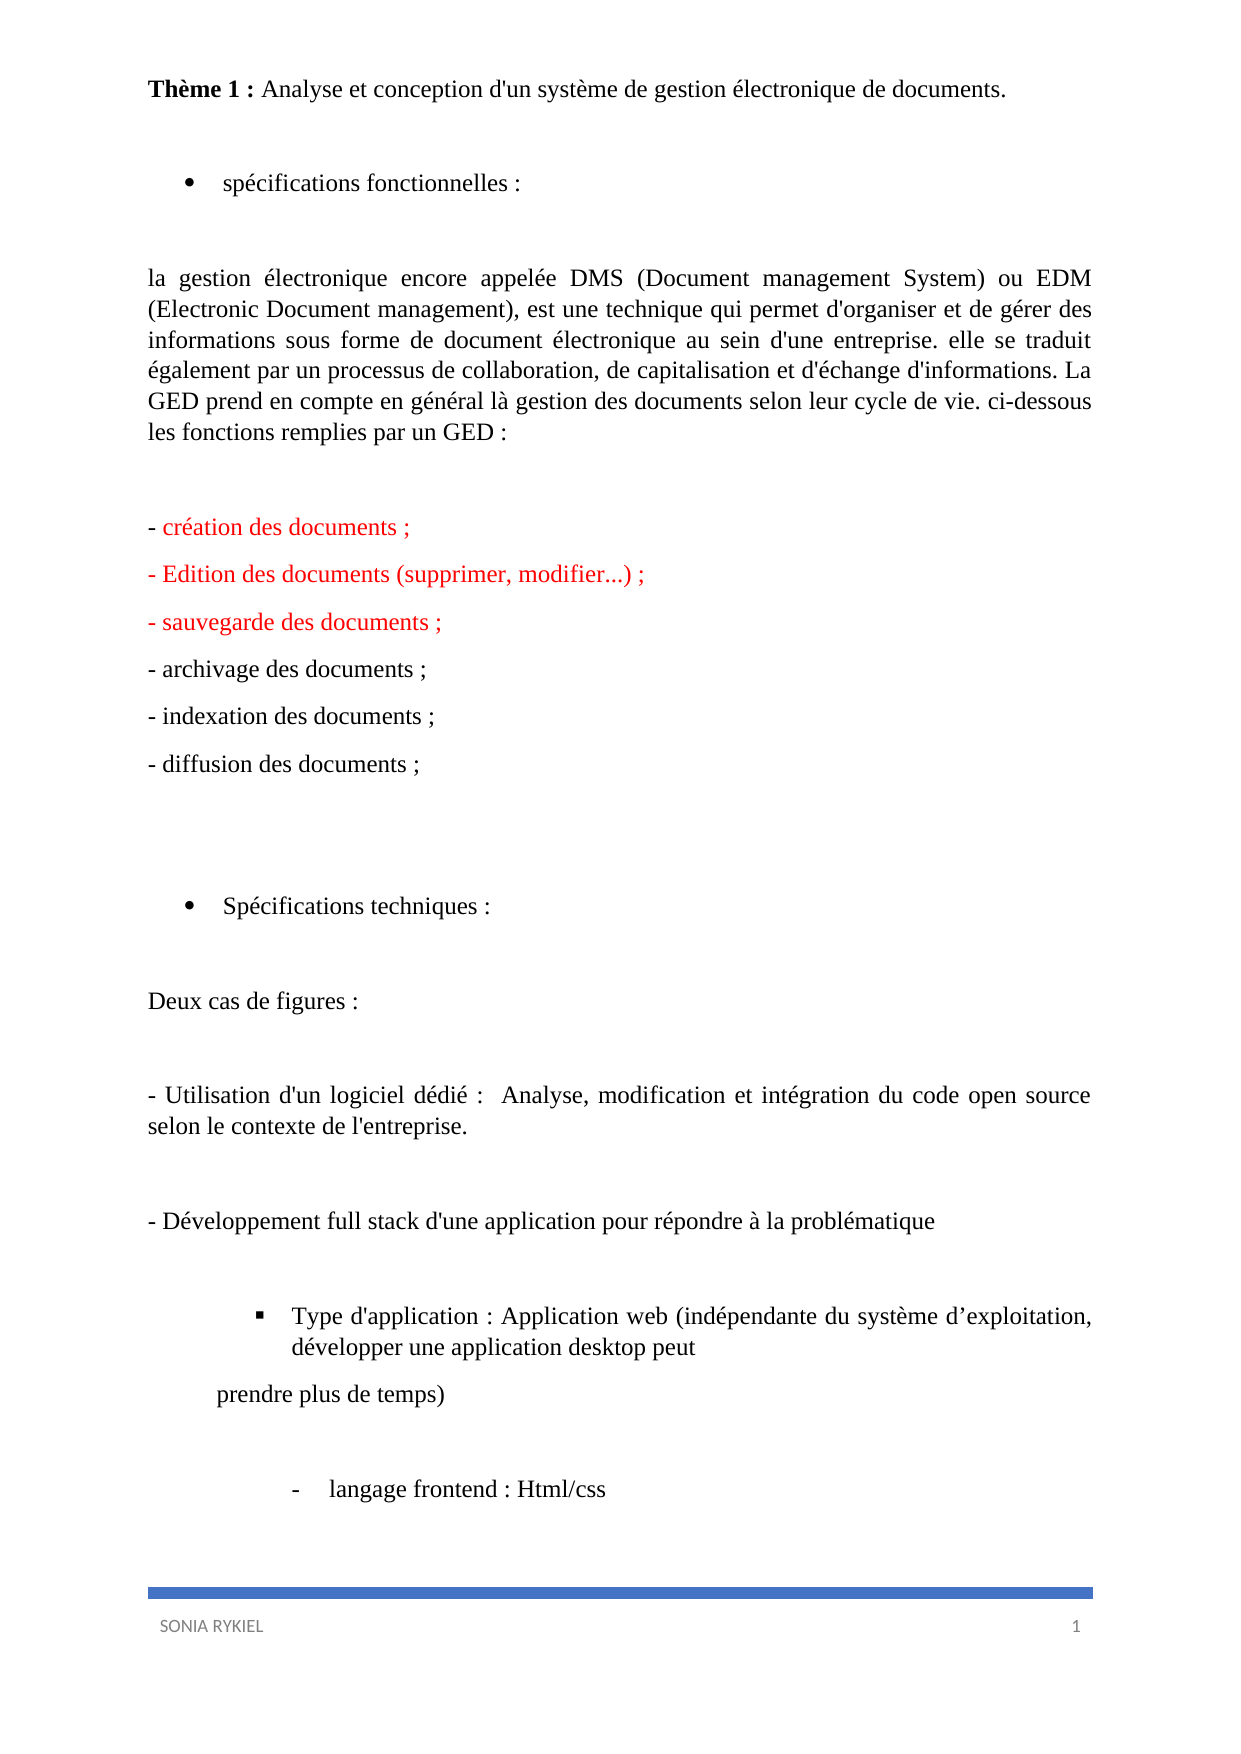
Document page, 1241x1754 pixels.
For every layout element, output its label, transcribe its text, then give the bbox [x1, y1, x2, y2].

text la gestion électronique encore appelée DMS (Document management System) ou EDM (Electronic Document management), est une technique qui permet d'organiser et de gérer des informations sous forme de document électronique au sein d'une entreprise. elle se traduit également par un processus de collaboration, de capitalisation et d'échange d'informations. La GED prend en compte en général là gestion des documents selon leur cycle de vie. ci-dessous les fonctions remplies par un GED : [148, 263, 1093, 446]
text - archivage des documents ; [148, 654, 1093, 683]
text - Edition des documents (supprimer, modifier...) ; [148, 559, 1093, 588]
text - diffusion des documents ; [148, 749, 1093, 777]
list Spécifications techniques : [185, 891, 1093, 920]
list spécifications fonctionnelles : [185, 168, 1093, 197]
list Type d'application : Application web (indépendante du système d’exploitation, développer une application desktop peut [254, 1301, 1093, 1360]
text - sauvegarde des documents ; [148, 607, 1093, 635]
text prendre plus de temps) [148, 1379, 1093, 1408]
text Thème 1 : Analyse et conception d'un système de gestion électronique de documents. [148, 74, 1093, 102]
text - Utilisation d'un logiciel dédié : Analyse, modification et intégration du code open source selon le contexte de l'entreprise. [148, 1081, 1093, 1140]
text - Développement full stack d'une application pour répondre à la problématique [148, 1206, 1093, 1235]
text - création des documents ; [148, 512, 1093, 541]
text Deux cas de figures : [148, 986, 1093, 1014]
list langage frontend : Html/css [291, 1474, 1093, 1502]
text - indexation des documents ; [148, 701, 1093, 730]
